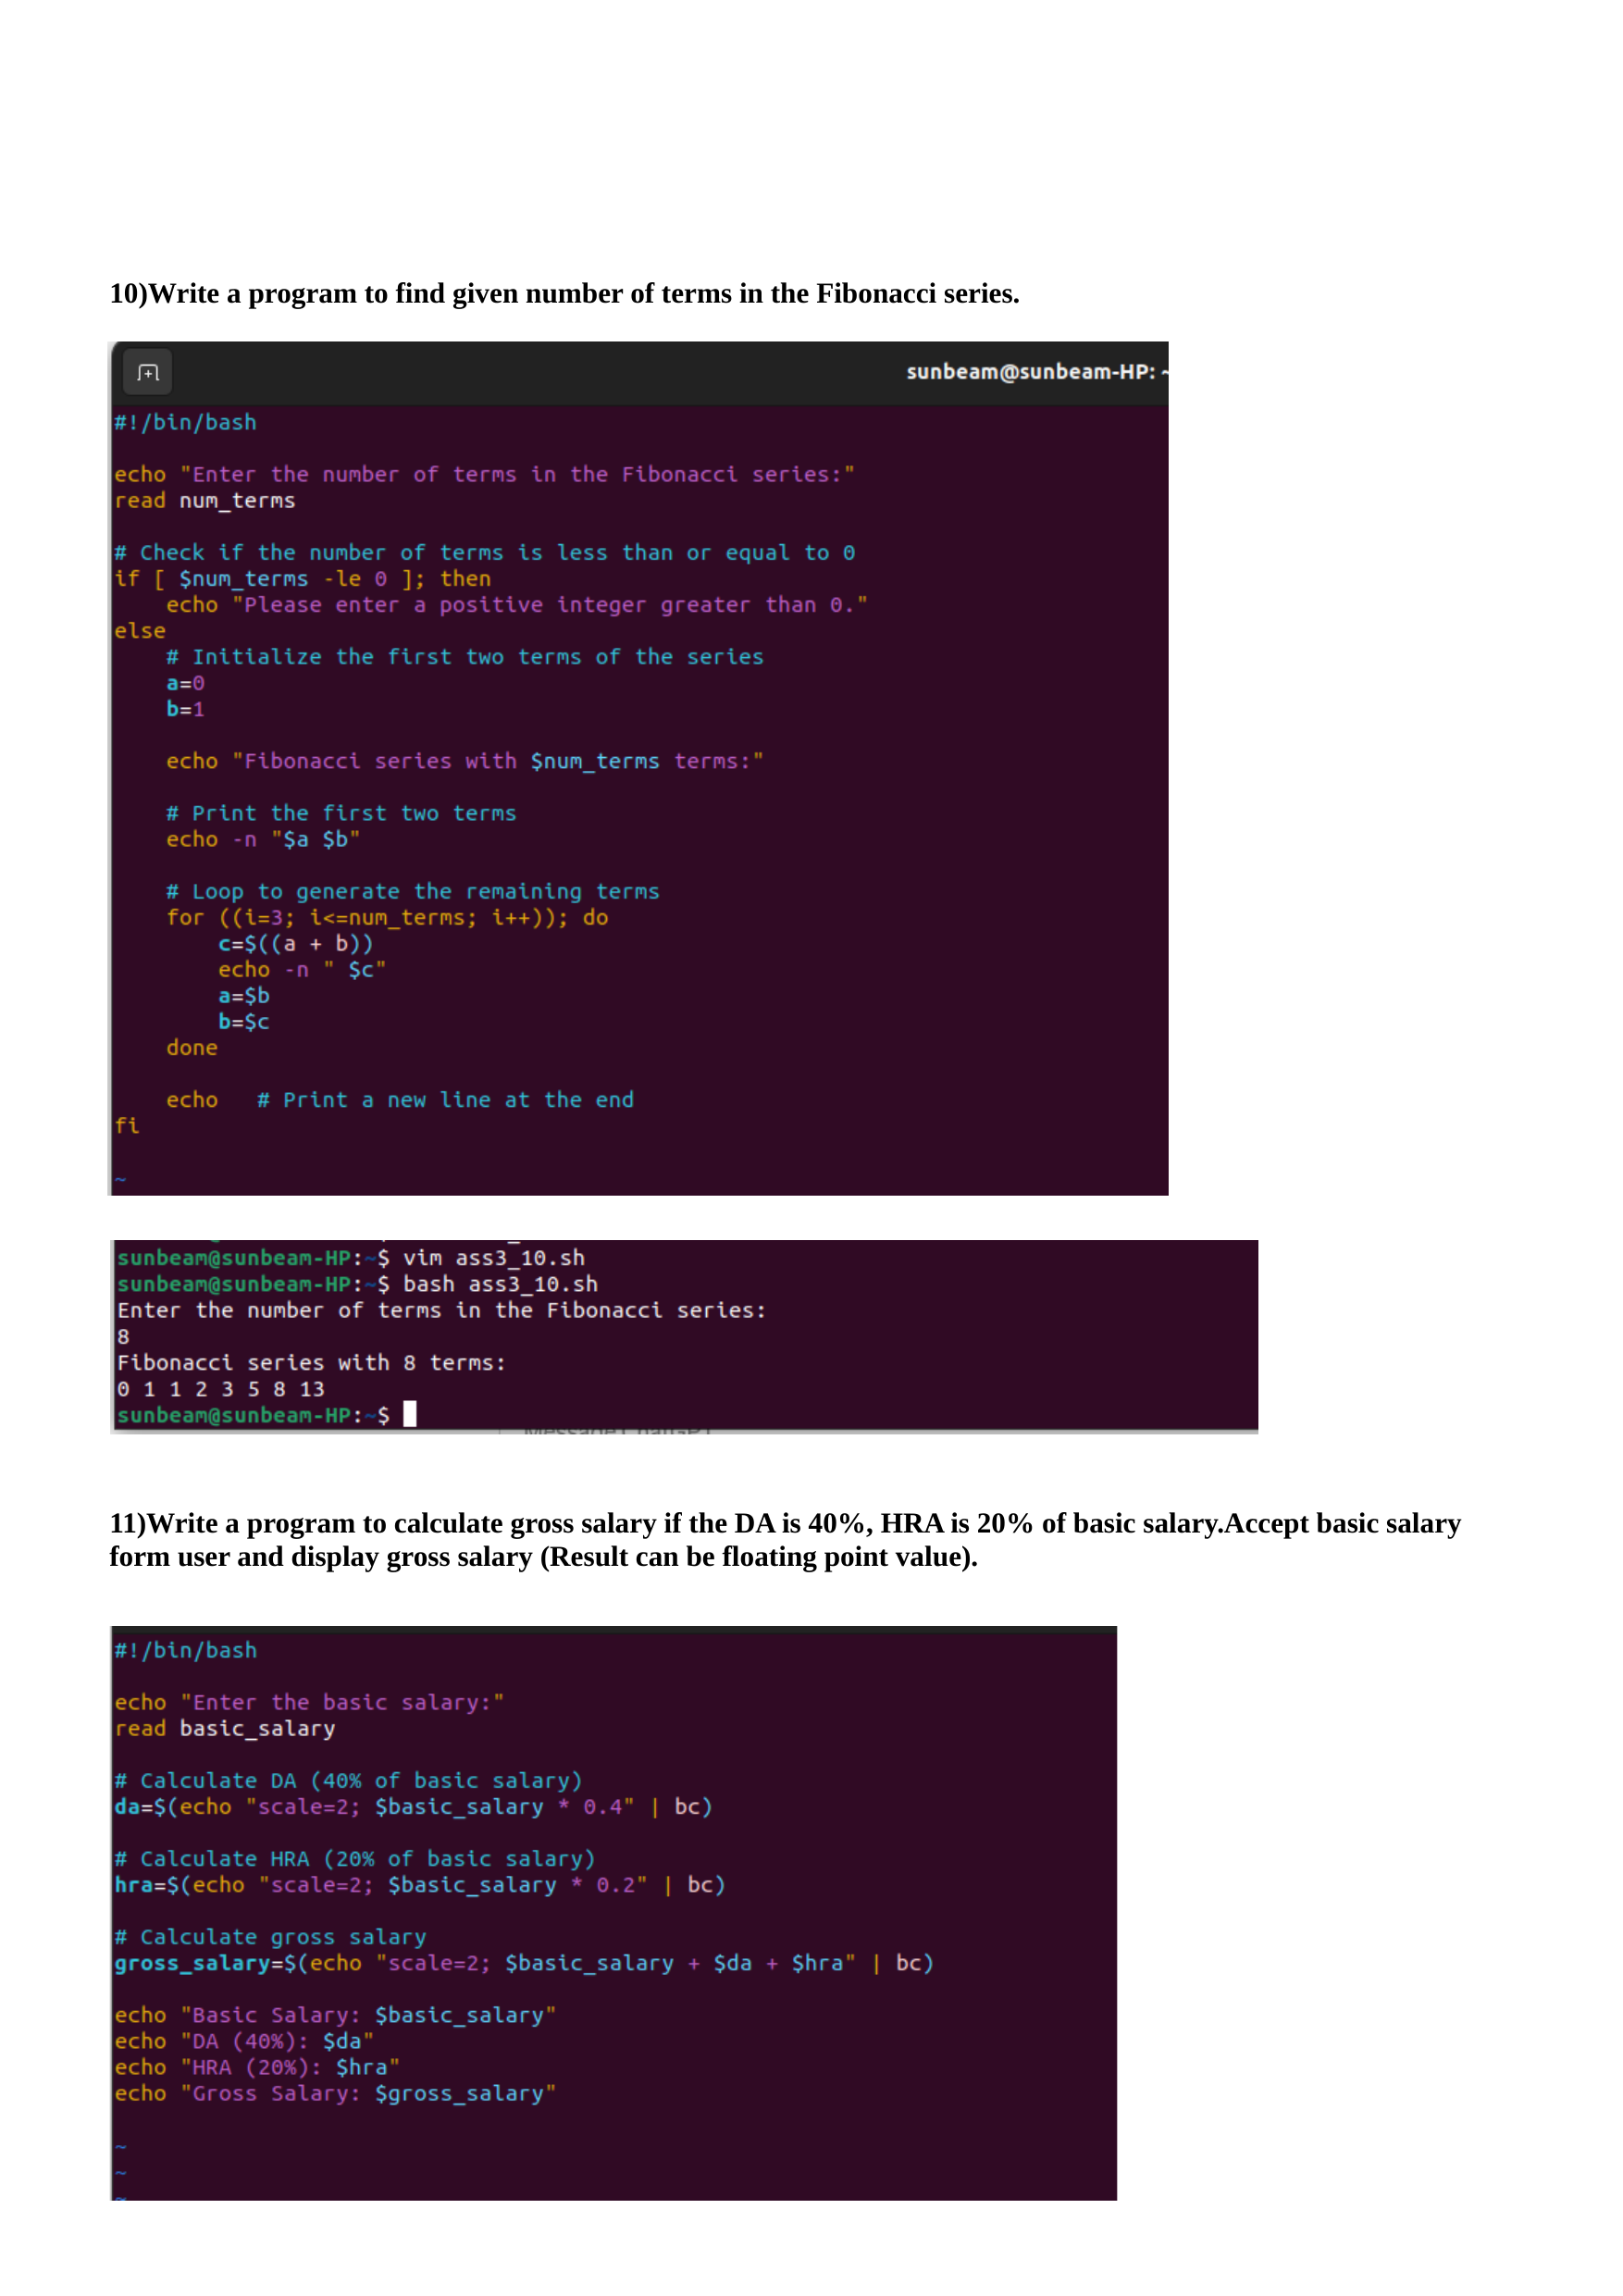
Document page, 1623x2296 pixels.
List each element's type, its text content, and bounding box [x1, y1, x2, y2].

picture [107, 341, 1169, 1196]
text 11)Write a program to calculate gross salary if the DA is 40%, HRA is 20% of basic salary.Accept basic salary form user and display gross salary (Result can be floating point value). [109, 1506, 1514, 1572]
picture [110, 1240, 1258, 1434]
picture [109, 1626, 1118, 2201]
text 10)Write a program to find given number of terms in the Fibonacci series. [109, 276, 1514, 309]
